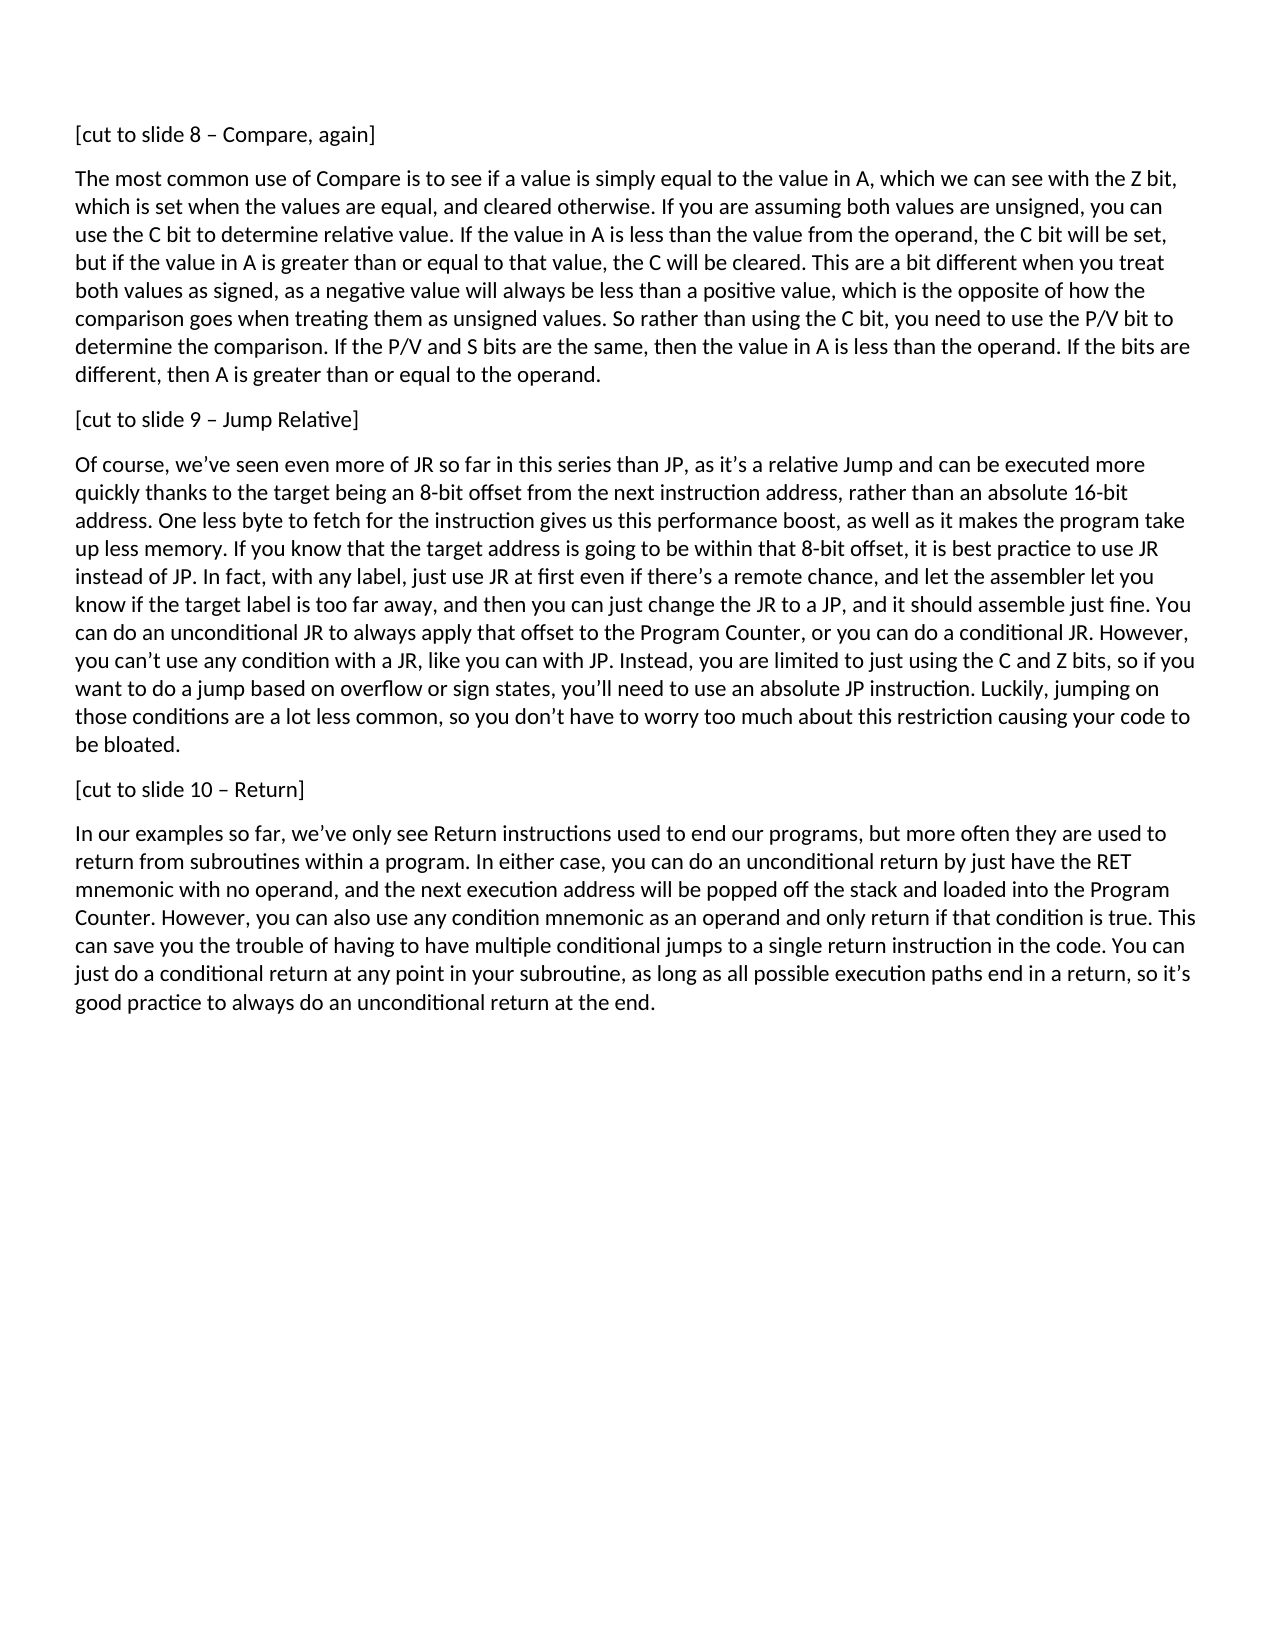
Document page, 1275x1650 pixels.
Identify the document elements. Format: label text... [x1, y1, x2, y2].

text [cut to slide 9 – Jump Relative] [75, 405, 1200, 433]
text Of course, we’ve seen even more of JR so far in this series than JP, as it’s a relative Jump and can be executed more quickly thanks to the target being an 8-bit offset from the next instruction address, rather than an absolute 16-bit address. One less byte to fetch for the instruction gives us this performance boost, as well as it makes the program take up less memory. If you know that the target address is going to be within that 8-bit offset, it is best practice to use JR instead of JP. In fact, with any label, just use JR at first even if there’s a remote chance, and let the assembler let you know if the target label is too far away, and then you can just change the JR to a JP, and it should assemble just fine. You can do an unconditional JR to always apply that offset to the Program Counter, or you can do a conditional JR. However, you can’t use any condition with a JR, like you can with JP. Instead, you are limited to just using the C and Z bits, so if you want to do a jump based on overflow or sign states, you’ll need to use an absolute JP instruction. Luckily, jumping on those conditions are a lot less common, so you don’t have to worry too much about this restriction causing your code to be bloated. [75, 450, 1200, 758]
text [cut to slide 8 – Compare, again] [75, 120, 1200, 148]
text The most common use of Compare is to see if a value is simply equal to the value in A, which we can see with the Z bit, which is set when the values are equal, and cleared otherwise. If you are assuming both values are unsigned, you can use the C bit to determine relative value. If the value in A is less than the value from the operand, the C bit will be set, but if the value in A is greater than or equal to that value, the C will be cleared. This are a bit different when you treat both values as signed, as a negative value will always be less than a positive value, which is the opposite of how the comparison goes when treating them as unsigned values. So rather than using the C bit, you need to use the P/V bit to determine the comparison. If the P/V and S bits are the same, then the value in A is less than the operand. If the bits are different, then A is greater than or equal to the operand. [75, 164, 1200, 388]
text In our examples so far, we’ve only see Return instructions used to end our programs, but more often they are used to return from subroutines within a program. In either case, you can do an unconditional return by just have the RET mnemonic with no operand, and the next execution address will be popped off the stack and loaded into the Program Counter. However, you can also use any condition mnemonic as an operand and only return if that condition is true. This can save you the trouble of having to have multiple conditional jumps to a single return instruction in the code. You can just do a conditional return at any point in your subroutine, as long as all possible execution paths end in a return, so it’s good practice to always do an unconditional return at the end. [75, 819, 1200, 1016]
text [cut to slide 10 – Return] [75, 775, 1200, 803]
